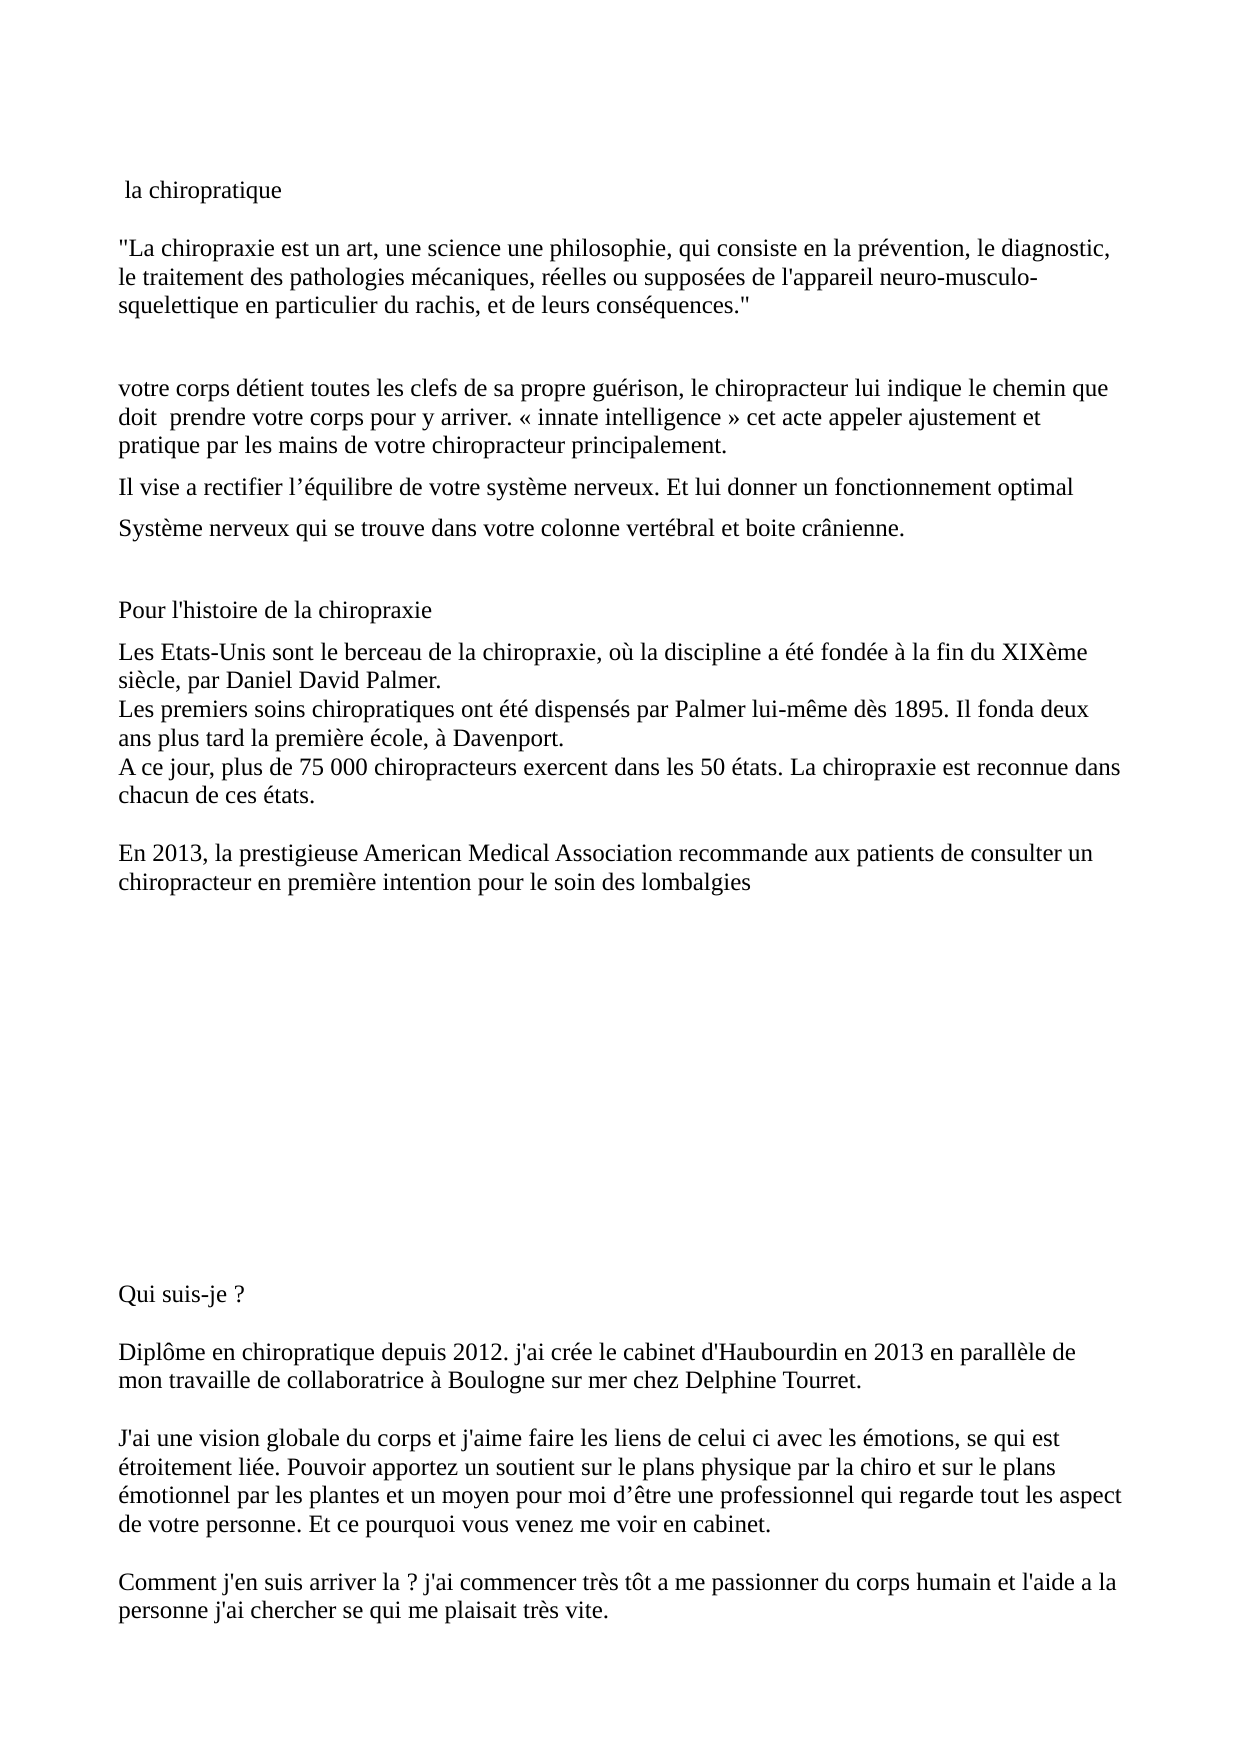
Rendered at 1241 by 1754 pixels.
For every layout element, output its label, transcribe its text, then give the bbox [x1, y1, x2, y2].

text Il vise a rectifier l’équilibre de votre système nerveux. Et lui donner un fonctionnement optimal [118, 472, 1122, 501]
text Pour l'histoire de la chiropraxie [118, 596, 1122, 624]
text Comment j'en suis arriver la ? j'ai commencer très tôt a me passionner du corps humain et l'aide a la personne j'ai chercher se qui me plaisait très vite. [118, 1567, 1122, 1624]
text Système nerveux qui se trouve dans votre colonne vertébral et boite crânienne. [118, 513, 1122, 542]
text "La chiropraxie est un art, une science une philosophie, qui consiste en la prévention, le diagnostic, le traitement des pathologies mécaniques, réelles ou supposées de l'appareil neuro-musculo-squelettique en particulier du rachis, et de leurs conséquences." [118, 233, 1122, 319]
text Les Etats-Unis sont le berceau de la chiropraxie, où la discipline a été fondée à la fin du XIXème siècle, par Daniel David Palmer. Les premiers soins chiropratiques ont été dispensés par Palmer lui-même dès 1895. Il fonda deux ans plus tard la première école, à Davenport. A ce jour, plus de 75 000 chiropracteurs exercent dans les 50 états. La chiropraxie est reconnue dans chacun de ces états. En 2013, la prestigieuse American Medical Association recommande aux patients de consulter un chiropracteur en première intention pour le soin des lombalgies [118, 637, 1122, 896]
text Diplôme en chiropratique depuis 2012. j'ai crée le cabinet d'Haubourdin en 2013 en parallèle de mon travaille de collaboratrice à Boulogne sur mer chez Delphine Tourret. [118, 1337, 1122, 1394]
text la chiropratique [118, 176, 1122, 204]
text votre corps détient toutes les clefs de sa propre guérison, le chiropracteur lui indique le chemin que doit prendre votre corps pour y arriver. « innate intelligence » cet acte appeler ajustement et pratique par les mains de votre chiropracteur principalement. [118, 373, 1122, 459]
text Qui suis-je ? [118, 1279, 1122, 1308]
text J'ai une vision globale du corps et j'aime faire les liens de celui ci avec les émotions, se qui est étroitement liée. Pouvoir apportez un soutient sur le plans physique par la chiro et sur le plans émotionnel par les plantes et un moyen pour moi d’être une professionnel qui regarde tout les aspect de votre personne. Et ce pourquoi vous venez me voir en cabinet. [118, 1423, 1122, 1538]
